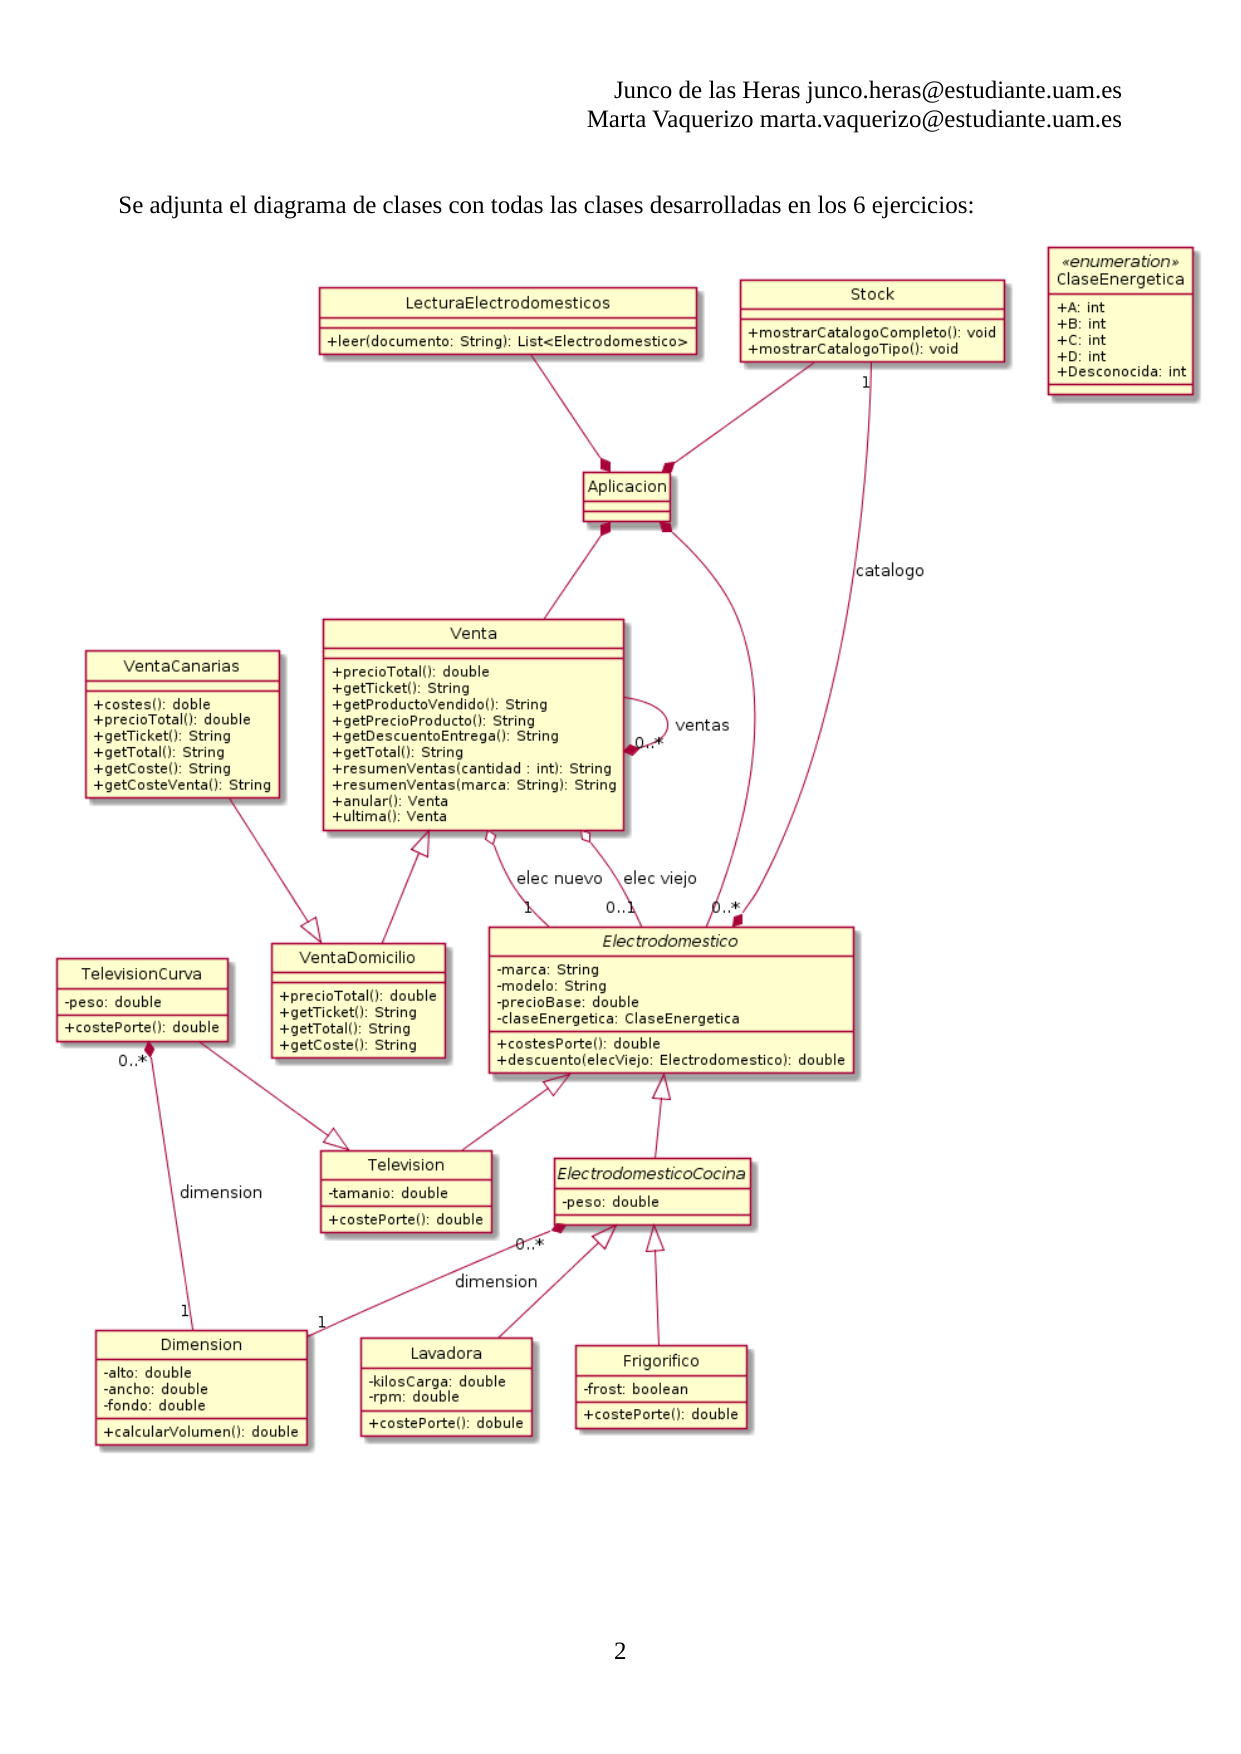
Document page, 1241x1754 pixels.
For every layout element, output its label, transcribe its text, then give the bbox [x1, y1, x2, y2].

picture [49, 237, 1205, 1457]
text Se adjunta el diagrama de clases con todas las clases desarrolladas en los 6 ejercicios: [118, 190, 1122, 219]
